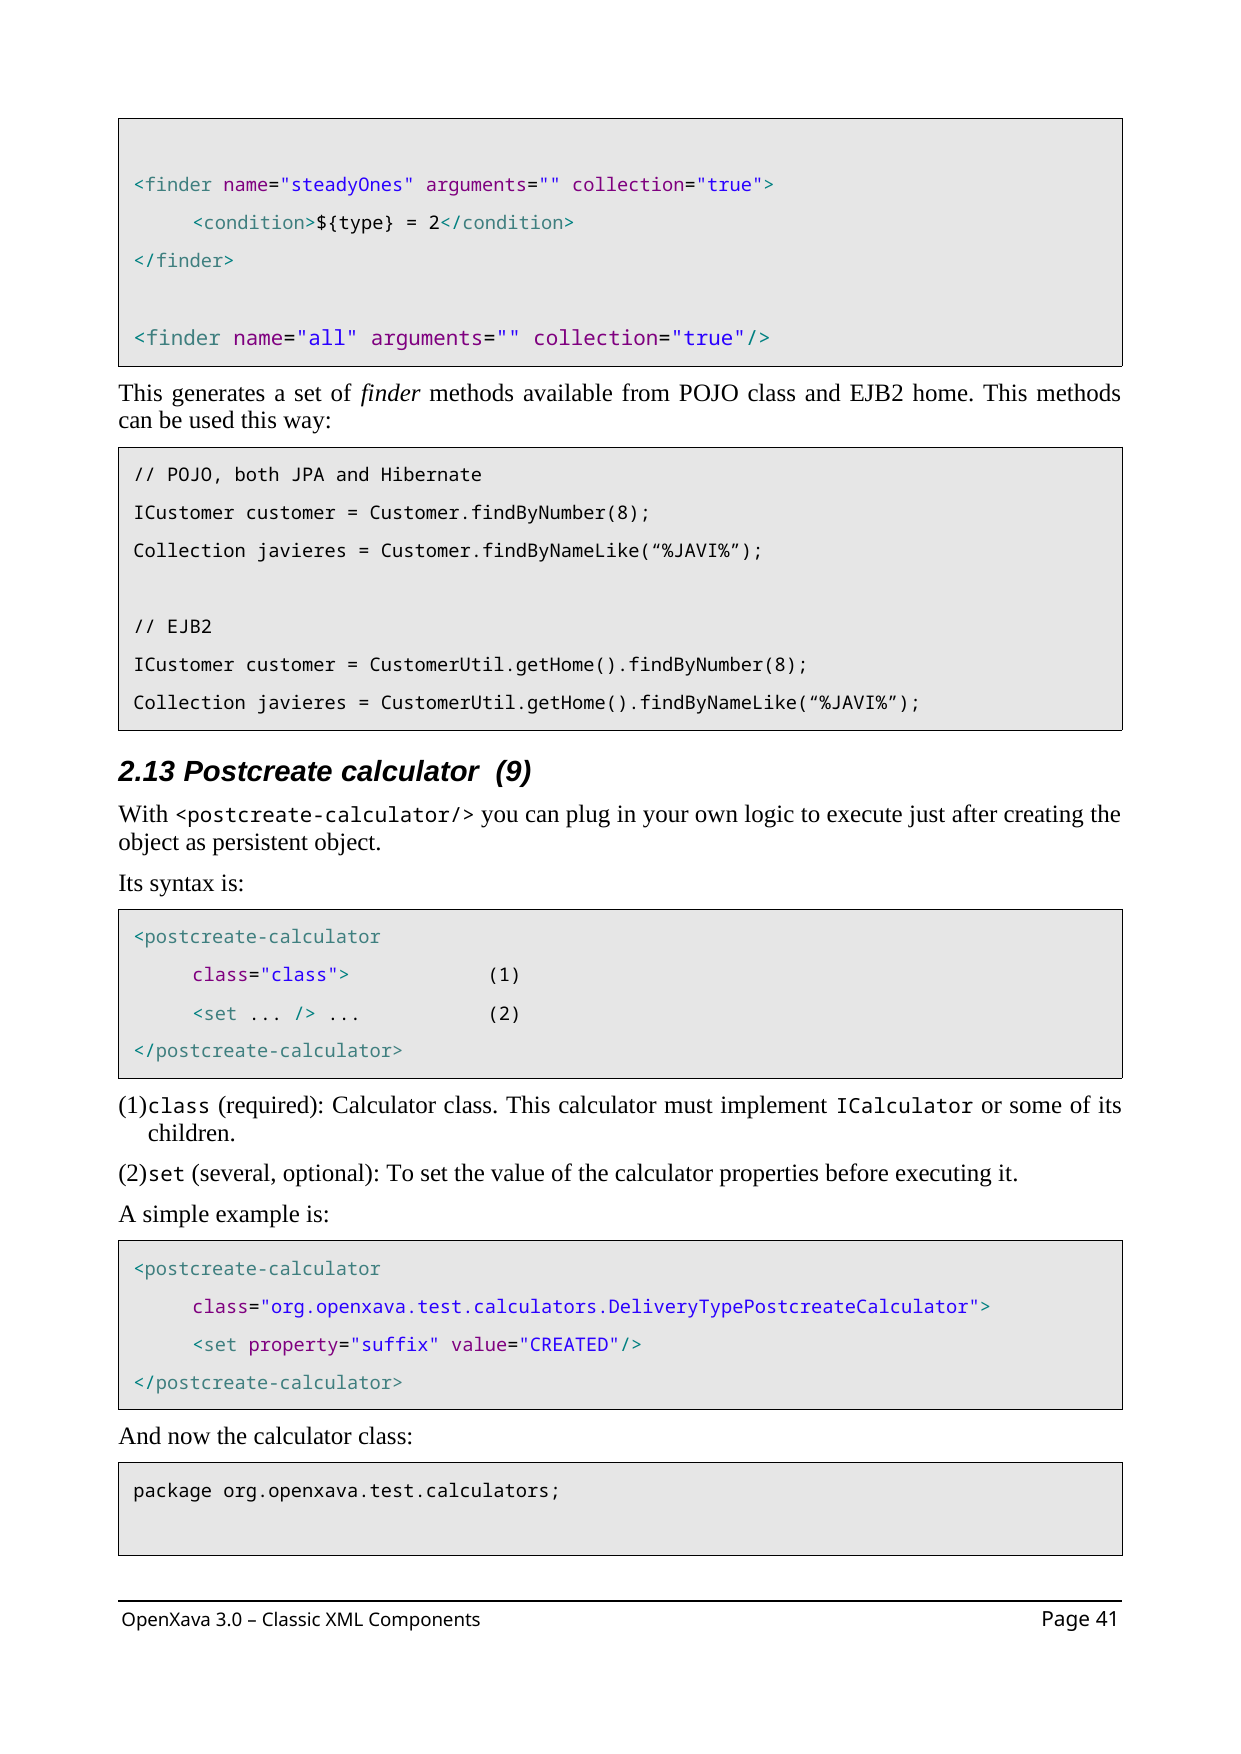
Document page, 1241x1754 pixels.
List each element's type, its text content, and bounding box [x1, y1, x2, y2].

text class="class"> (1) [119, 947, 1122, 985]
text package org.openxava.test.calculators; [119, 1463, 1122, 1500]
subtitle Postcreate calculator (9) [118, 755, 1122, 788]
text </finder> [119, 232, 1122, 270]
text With <postcreate-calculator/> you can plug in your own logic to execute just after creating the object as persistent object. [118, 800, 1122, 856]
text // POJO, both JPA and Hibernate [119, 448, 1122, 485]
text Its syntax is: [118, 869, 1122, 896]
text <set property="suffix" value="CREATED"/> [119, 1316, 1122, 1354]
text ICustomer customer = CustomerUtil.getHome().findByNumber(8); [119, 637, 1122, 675]
text <finder name="steadyOnes" arguments="" collection="true"> [119, 156, 1122, 194]
text </postcreate-calculator> [119, 1354, 1122, 1409]
text <finder name="all" arguments="" collection="true"/> [119, 308, 1122, 366]
text class="org.openxava.test.calculators.DeliveryTypePostcreateCalculator"> [119, 1278, 1122, 1316]
text <postcreate-calculator [119, 1241, 1122, 1278]
text <set ... /> ... (2) [119, 985, 1122, 1023]
text ICustomer customer = Customer.findByNumber(8); [119, 485, 1122, 523]
text Collection javieres = CustomerUtil.getHome().findByNameLike(“%JAVI%”); [119, 675, 1122, 730]
text And now the calculator class: [118, 1422, 1122, 1450]
text Collection javieres = Customer.findByNameLike(“%JAVI%”); [119, 523, 1122, 561]
text // EJB2 [119, 599, 1122, 637]
text <condition>${type} = 2</condition> [119, 194, 1122, 232]
list set (several, optional): To set the value of the calculator properties before executing it. [118, 1159, 1122, 1187]
text <postcreate-calculator [119, 910, 1122, 947]
list class (required): Calculator class. This calculator must implement ICalculator or some of its children. [118, 1091, 1122, 1147]
text This generates a set of finder methods available from POJO class and EJB2 home. This methods can be used this way: [118, 379, 1122, 434]
text A simple example is: [118, 1200, 1122, 1228]
text </postcreate-calculator> [119, 1023, 1122, 1078]
